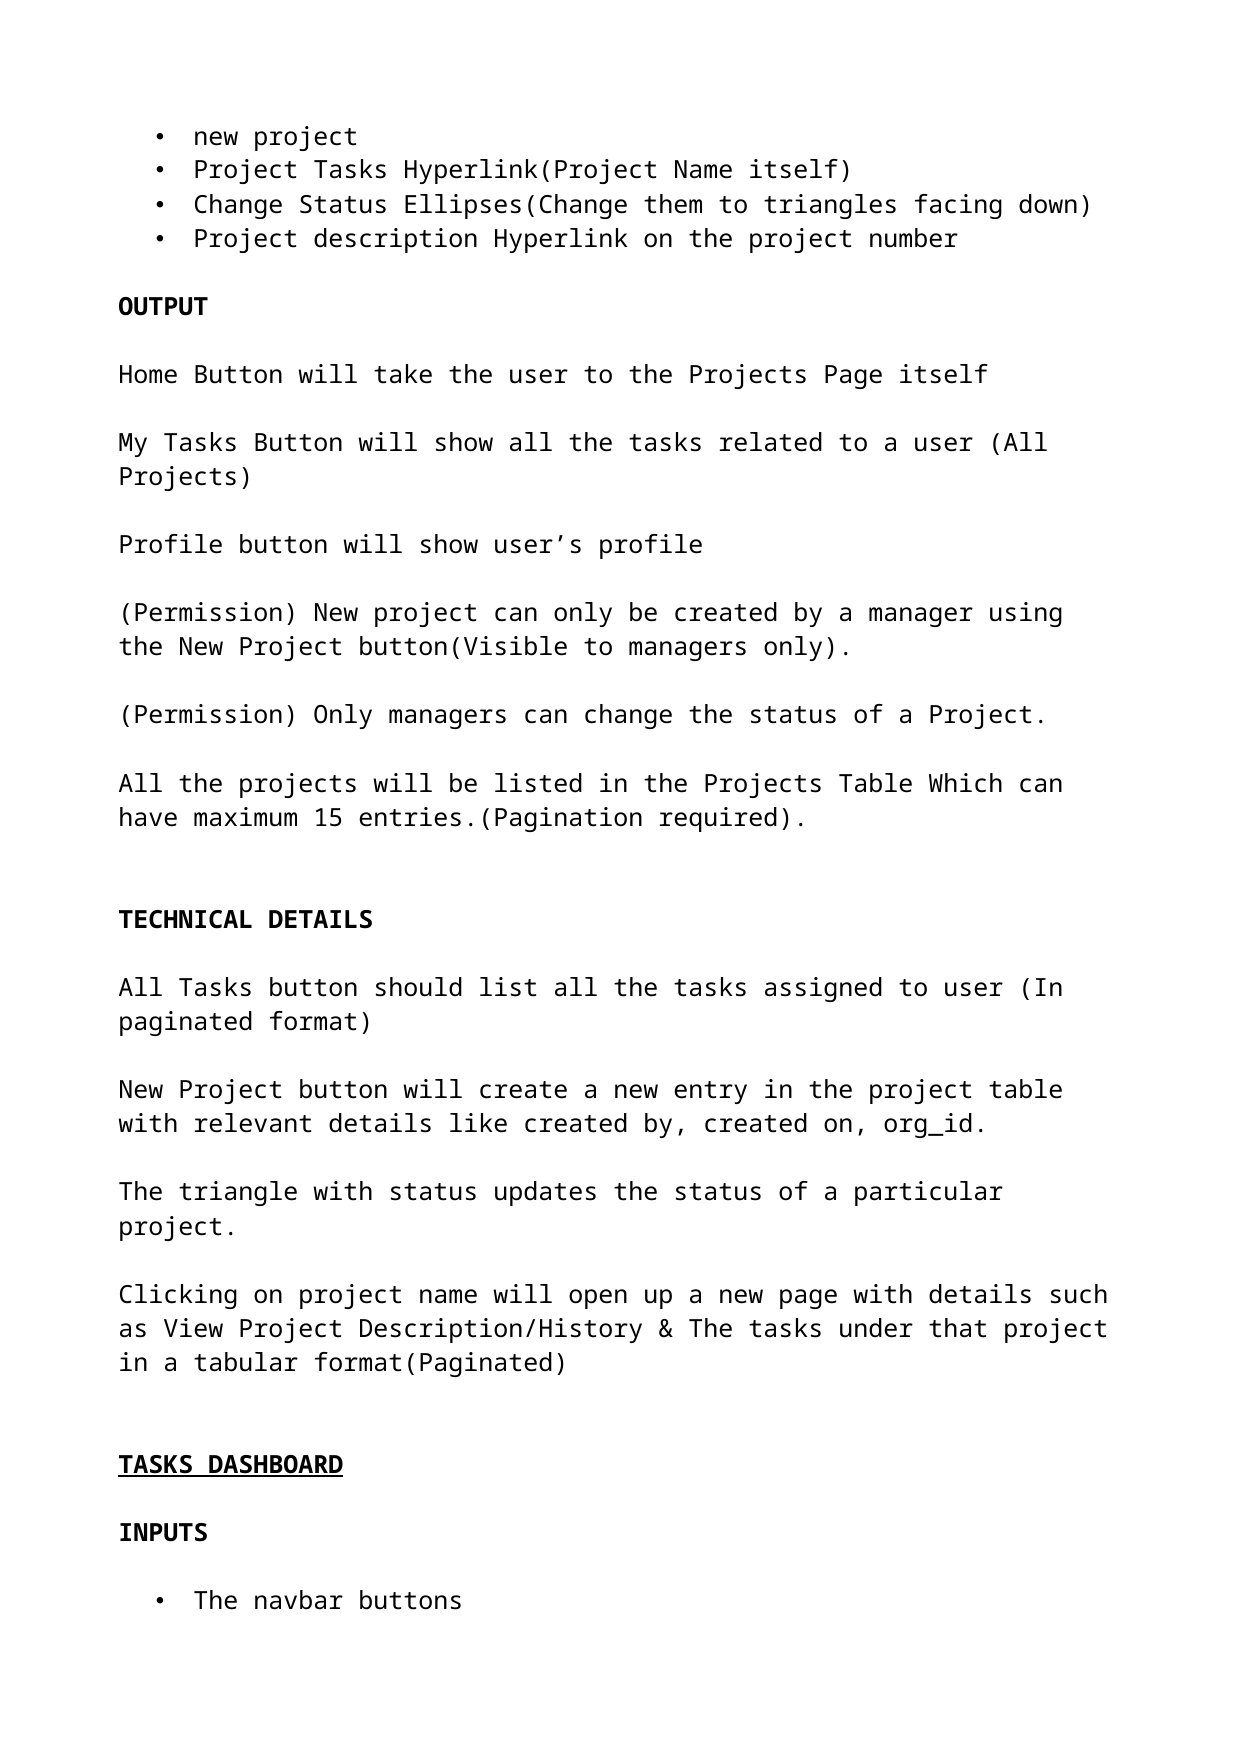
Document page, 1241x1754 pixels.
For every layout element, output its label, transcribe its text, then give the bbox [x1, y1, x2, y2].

list The navbar buttons [156, 1583, 1122, 1617]
text New Project button will create a new entry in the project table with relevant details like created by, created on, org_id. [118, 1072, 1122, 1140]
list new project [156, 118, 1122, 152]
text Home Button will take the user to the Projects Page itself [118, 357, 1122, 391]
list Project description Hyperlink on the project number [156, 220, 1122, 254]
text (Permission) New project can only be created by a manager using the New Project button(Visible to managers only). [118, 595, 1122, 663]
text INPUTS [118, 1515, 1122, 1549]
text TECHNICAL DETAILS [118, 902, 1122, 936]
text All Tasks button should list all the tasks assigned to user (In paginated format) [118, 970, 1122, 1038]
list Project Tasks Hyperlink(Project Name itself) [156, 152, 1122, 186]
text The triangle with status updates the status of a particular project. [118, 1174, 1122, 1242]
text (Permission) Only managers can change the status of a Project. [118, 697, 1122, 731]
text OUTPUT [118, 288, 1122, 322]
text My Tasks Button will show all the tasks related to a user (All Projects) [118, 425, 1122, 493]
list Change Status Ellipses(Change them to triangles facing down) [156, 186, 1122, 220]
text TASKS DASHBOARD [118, 1447, 1122, 1481]
text Clicking on project name will open up a new page with details such as View Project Description/History & The tasks under that project in a tabular format(Paginated) [118, 1276, 1122, 1378]
text All the projects will be listed in the Projects Table Which can have maximum 15 entries.(Pagination required). [118, 765, 1122, 833]
text Profile button will show user’s profile [118, 527, 1122, 561]
